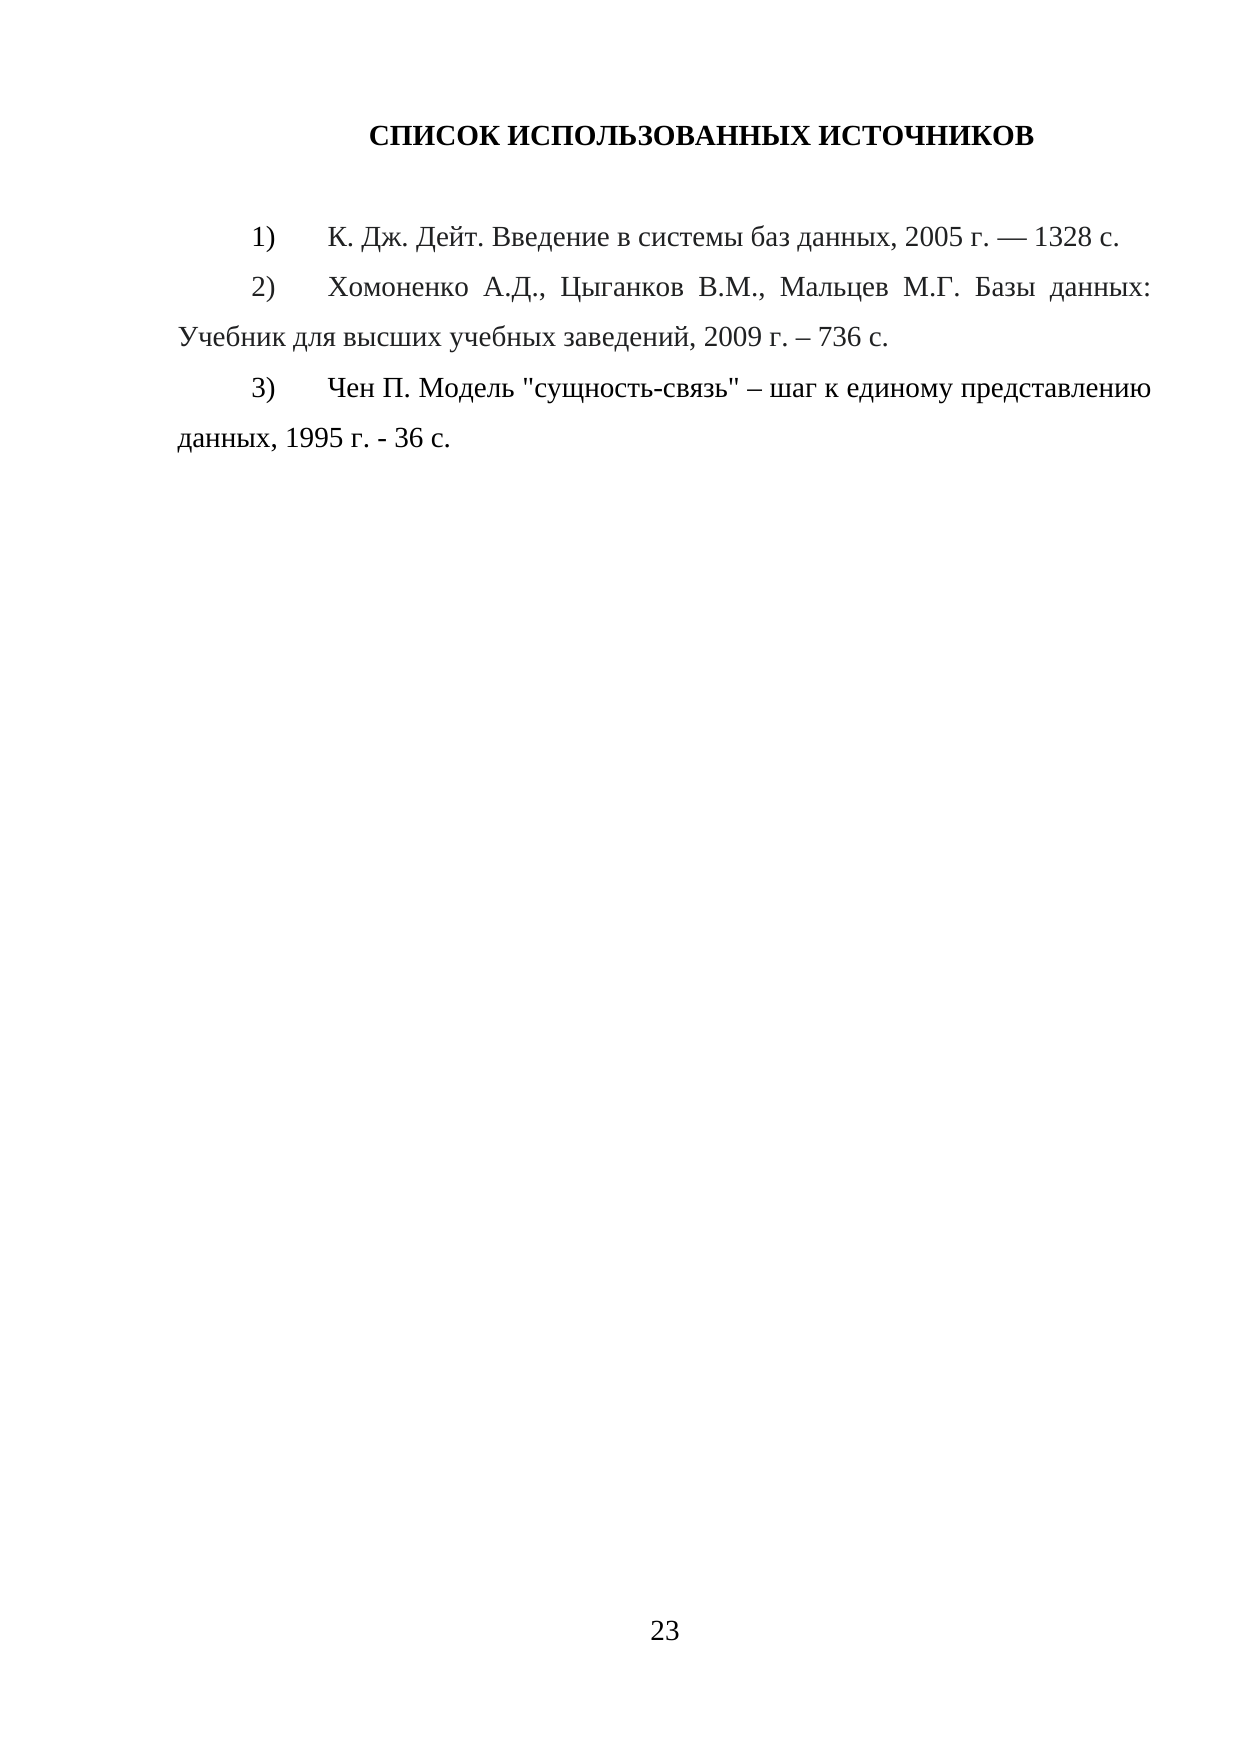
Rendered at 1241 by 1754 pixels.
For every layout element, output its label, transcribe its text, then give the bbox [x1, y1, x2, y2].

list Чен П. Модель "сущность-связь" – шаг к единому представлению данных, 1995 г. - 36 с. [177, 370, 1152, 453]
list Хомоненко А.Д., Цыганков В.М., Мальцев М.Г. Базы данных: Учебник для высших учебных заведений, 2009 г. – 736 с. [177, 269, 1152, 353]
list К. Дж. Дейт. Введение в системы баз данных, 2005 г. — 1328 с. [177, 219, 1152, 252]
subtitle СПИСОК ИСПОЛЬЗОВАННЫХ ИСТОЧНИКОВ [177, 118, 1152, 152]
